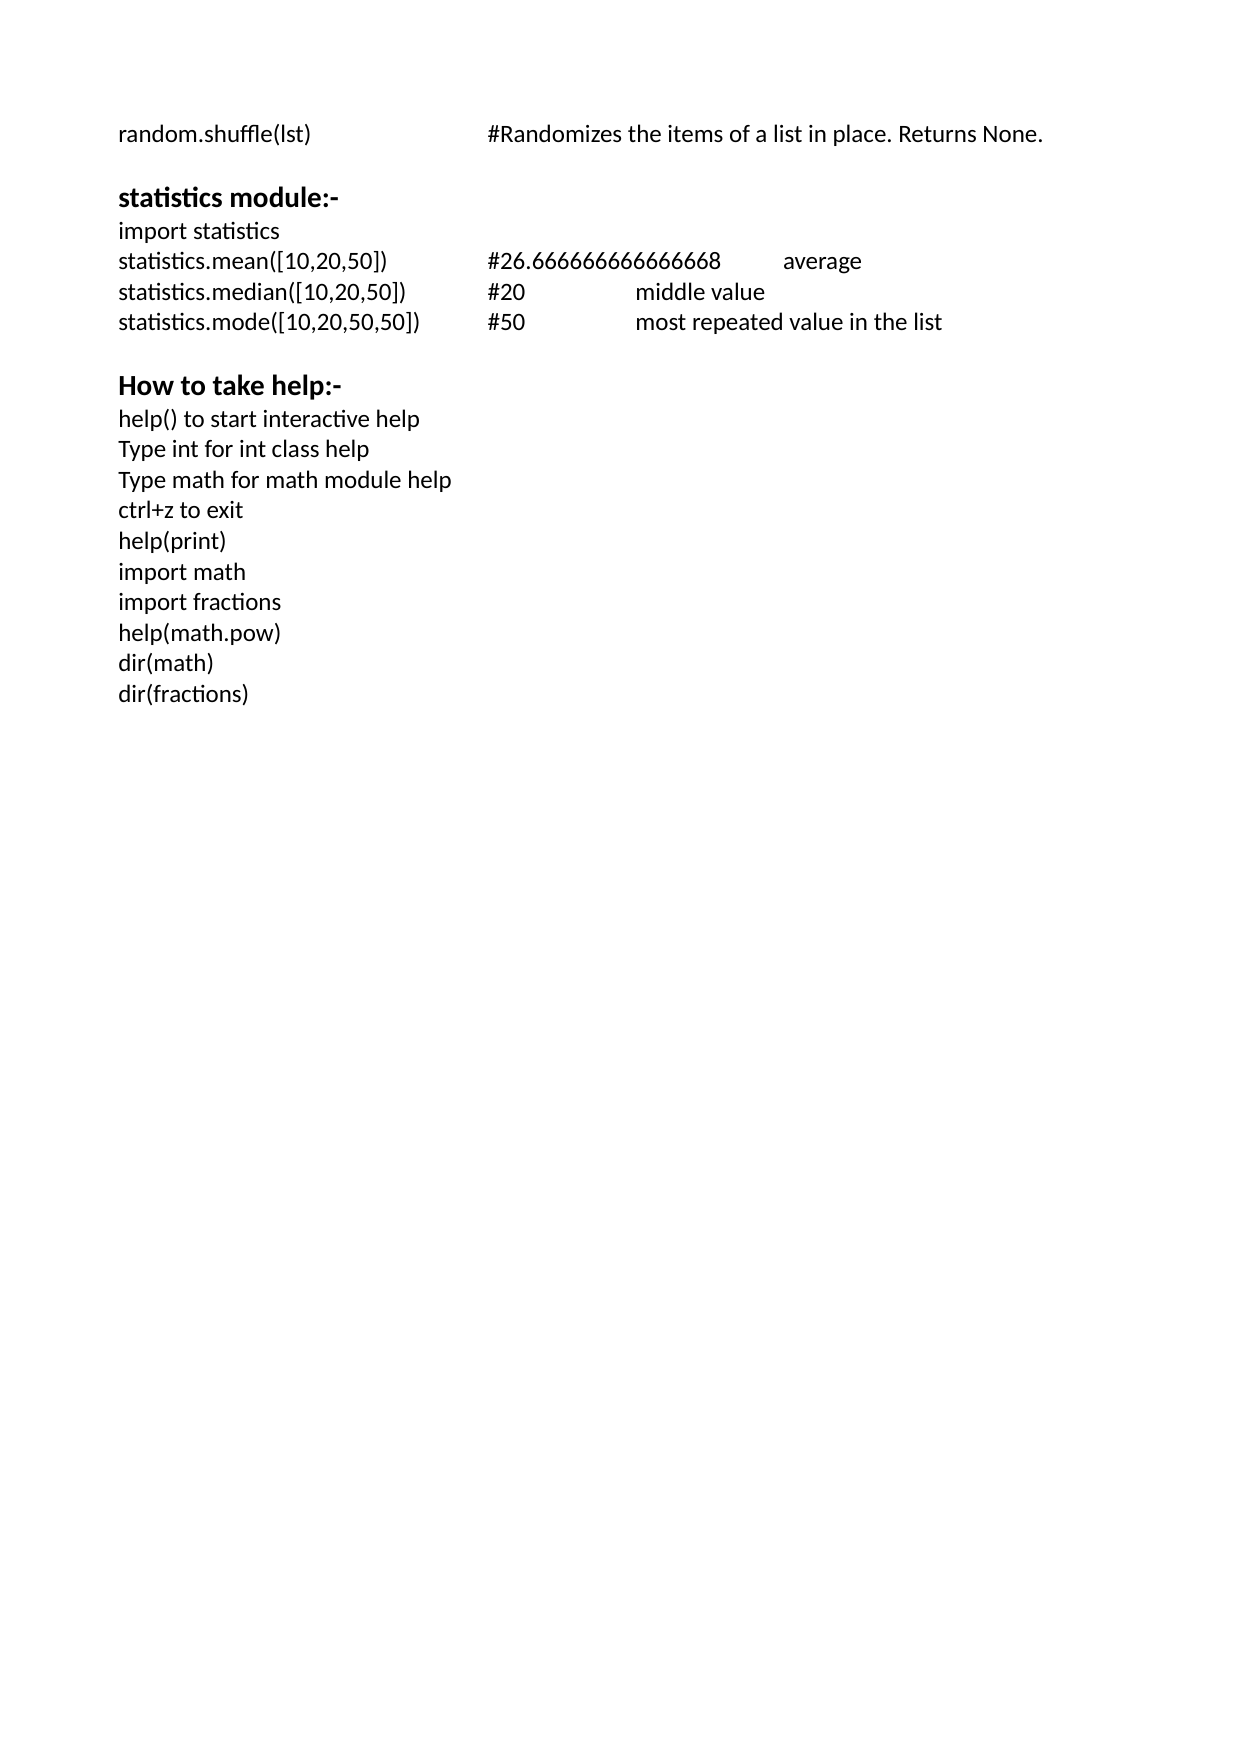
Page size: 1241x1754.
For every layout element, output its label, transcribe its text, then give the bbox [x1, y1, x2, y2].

text statistics.mean([10,20,50]) #26.666666666666668 average [118, 245, 1122, 276]
text dir(math) [118, 647, 1122, 678]
text How to take help:- [118, 367, 1122, 403]
text ctrl+z to exit [118, 494, 1122, 525]
text help(print) [118, 525, 1122, 556]
text statistics module:- [118, 179, 1122, 215]
text Type int for int class help [118, 433, 1122, 464]
text import math [118, 556, 1122, 586]
text statistics.median([10,20,50]) #20 middle value [118, 276, 1122, 306]
text help(math.pow) [118, 617, 1122, 647]
text statistics.mode([10,20,50,50]) #50 most repeated value in the list [118, 306, 1122, 337]
text import statistics [118, 215, 1122, 245]
text Type math for math module help [118, 464, 1122, 494]
text import fractions [118, 586, 1122, 617]
text dir(fractions) [118, 678, 1122, 708]
text help() to start interactive help [118, 403, 1122, 433]
text random.shuffle(lst) #Randomizes the items of a list in place. Returns None. [118, 118, 1122, 149]
